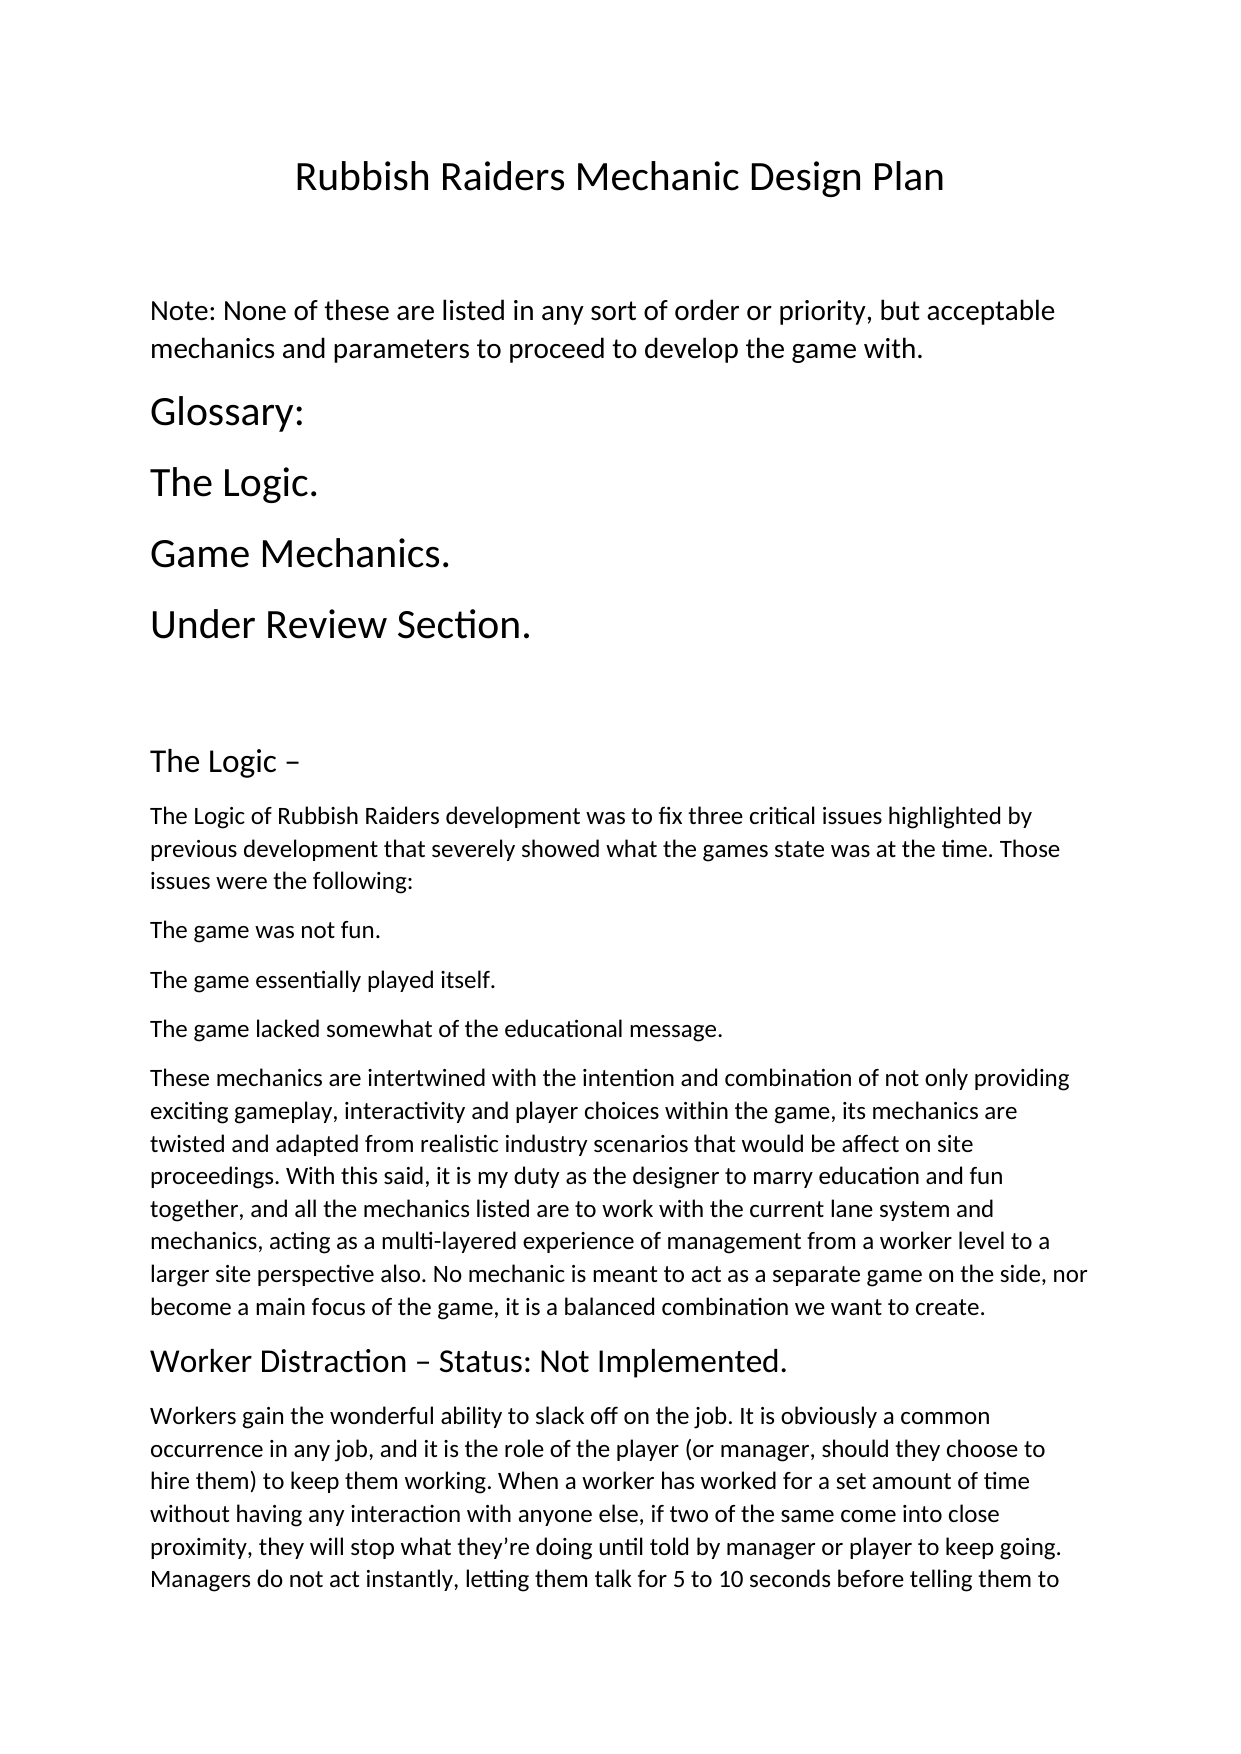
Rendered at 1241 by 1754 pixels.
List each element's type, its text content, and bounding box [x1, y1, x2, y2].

text Note: None of these are listed in any sort of order or priority, but acceptable mechanics and parameters to proceed to develop the game with. [150, 292, 1090, 366]
text Glossary: [150, 385, 1090, 436]
text The Logic of Rubbish Raiders development was to fix three critical issues highlighted by previous development that severely showed what the games state was at the time. Those issues were the following: [150, 800, 1090, 896]
text Rubbish Raiders Mechanic Design Plan [150, 150, 1090, 201]
text These mechanics are intertwined with the intention and combination of not only providing exciting gameplay, interactivity and player choices within the game, its mechanics are twisted and adapted from realistic industry scenarios that would be affect on site proceedings. With this said, it is my duty as the designer to marry education and fun together, and all the mechanics listed are to work with the current lane system and mechanics, acting as a multi-layered experience of management from a worker level to a larger site perspective also. No mechanic is meant to act as a separate game on the side, nor become a main focus of the game, it is a balanced combination we want to create. [150, 1062, 1090, 1321]
text Worker Distraction – Status: Not Implemented. [150, 1340, 1090, 1381]
text Workers gain the wonderful ability to slack off on the job. It is obviously a common occurrence in any job, and it is the role of the player (or manager, should they choose to hire them) to keep them working. When a worker has worked for a set amount of time without having any interaction with anyone else, if two of the same come into close proximity, they will stop what they’re doing until told by manager or player to keep going. Managers do not act instantly, letting them talk for 5 to 10 seconds before telling them to [150, 1400, 1090, 1594]
text Under Review Section. [150, 598, 1090, 649]
text The game was not fun. [150, 915, 1090, 945]
text The game essentially played itself. [150, 964, 1090, 994]
text The Logic – [150, 740, 1090, 781]
text The game lacked somewhat of the educational message. [150, 1013, 1090, 1044]
text The Logic. [150, 456, 1090, 507]
text Game Mechanics. [150, 527, 1090, 578]
